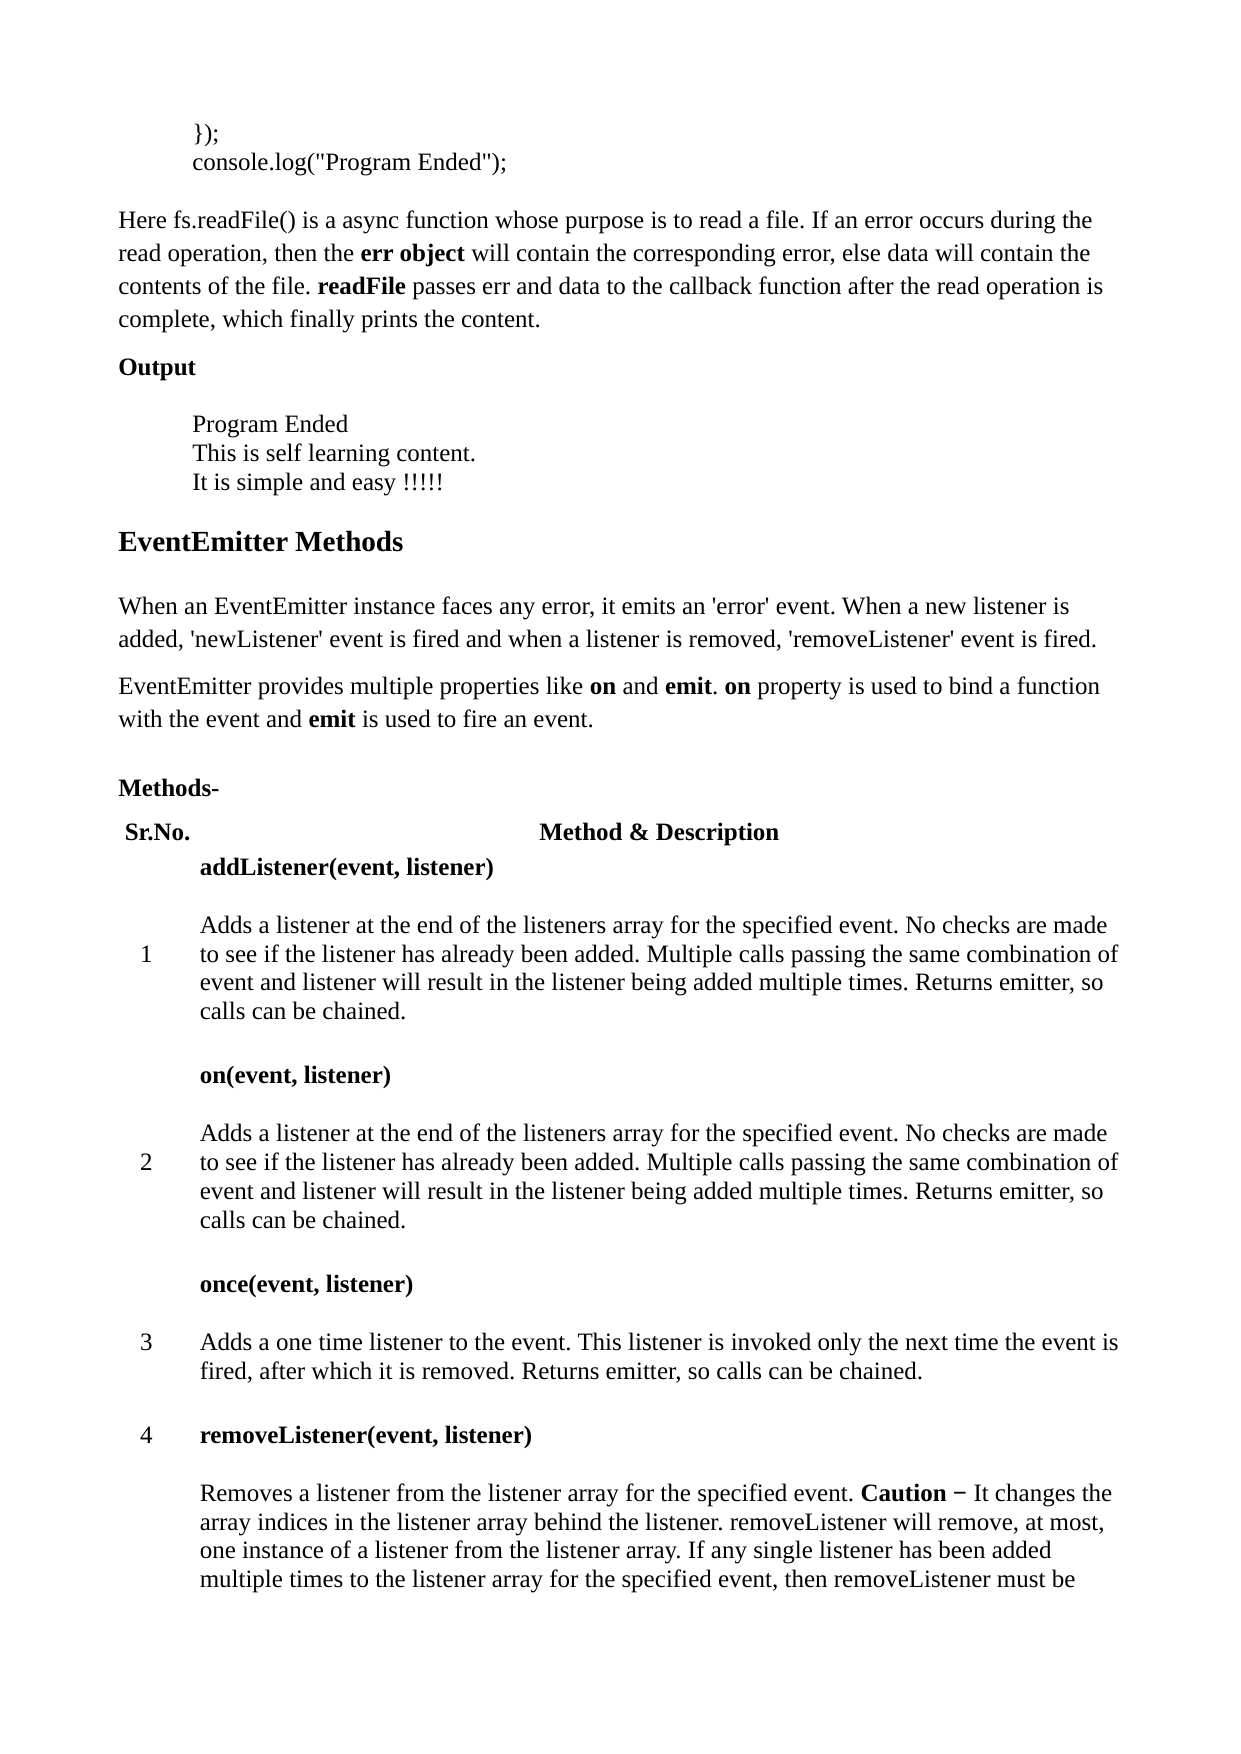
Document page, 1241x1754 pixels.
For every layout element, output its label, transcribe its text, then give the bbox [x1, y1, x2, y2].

text This is self learning content. [118, 438, 1122, 467]
table_cell 2 [118, 1057, 197, 1266]
table_cell 3 [118, 1266, 197, 1417]
table_cell on(event, listener) Adds a listener at the end of the listeners array for the specified event. No checks are made to see if the listener has already been added. Multiple calls passing the same combination of event and listener will result in the listener being added multiple times. Returns emitter, so calls can be chained. [197, 1057, 1122, 1266]
table_cell removeListener(event, listener) Removes a listener from the listener array for the specified event. Caution − It changes the array indices in the listener array behind the listener. removeListener will remove, at most, one instance of a listener from the listener array. If any single listener has been added multiple times to the listener array for the specified event, then removeListener must be [197, 1417, 1122, 1596]
table_header Method & Description [197, 814, 1122, 849]
text It is simple and easy !!!!! [118, 467, 1122, 496]
table_cell 1 [118, 849, 197, 1057]
table_cell once(event, listener) Adds a one time listener to the event. This listener is invoked only the next time the event is fired, after which it is removed. Returns emitter, so calls can be chained. [197, 1266, 1122, 1417]
text EventEmitter provides multiple properties like on and emit. on property is used to bind a function with the event and emit is used to fire an event. [118, 671, 1122, 733]
text When an EventEmitter instance faces any error, it emits an 'error' event. When a new listener is added, 'newListener' event is fired and when a listener is removed, 'removeListener' event is fired. [118, 591, 1122, 653]
subtitle Methods- [118, 773, 1122, 802]
table_header Sr.No. [118, 814, 197, 849]
table_cell 4 [118, 1417, 197, 1596]
text Output [118, 352, 1122, 381]
text }); [118, 118, 1122, 147]
text console.log("Program Ended"); [118, 147, 1122, 176]
text EventEmitter Methods [118, 524, 1122, 558]
text Here fs.readFile() is a async function whose purpose is to read a file. If an error occurs during the read operation, then the err object will contain the corresponding error, else data will contain the contents of the file. readFile passes err and data to the callback function after the read operation is complete, which finally prints the content. [118, 205, 1122, 333]
text Program Ended [118, 409, 1122, 438]
table_cell addListener(event, listener) Adds a listener at the end of the listeners array for the specified event. No checks are made to see if the listener has already been added. Multiple calls passing the same combination of event and listener will result in the listener being added multiple times. Returns emitter, so calls can be chained. [197, 849, 1122, 1057]
